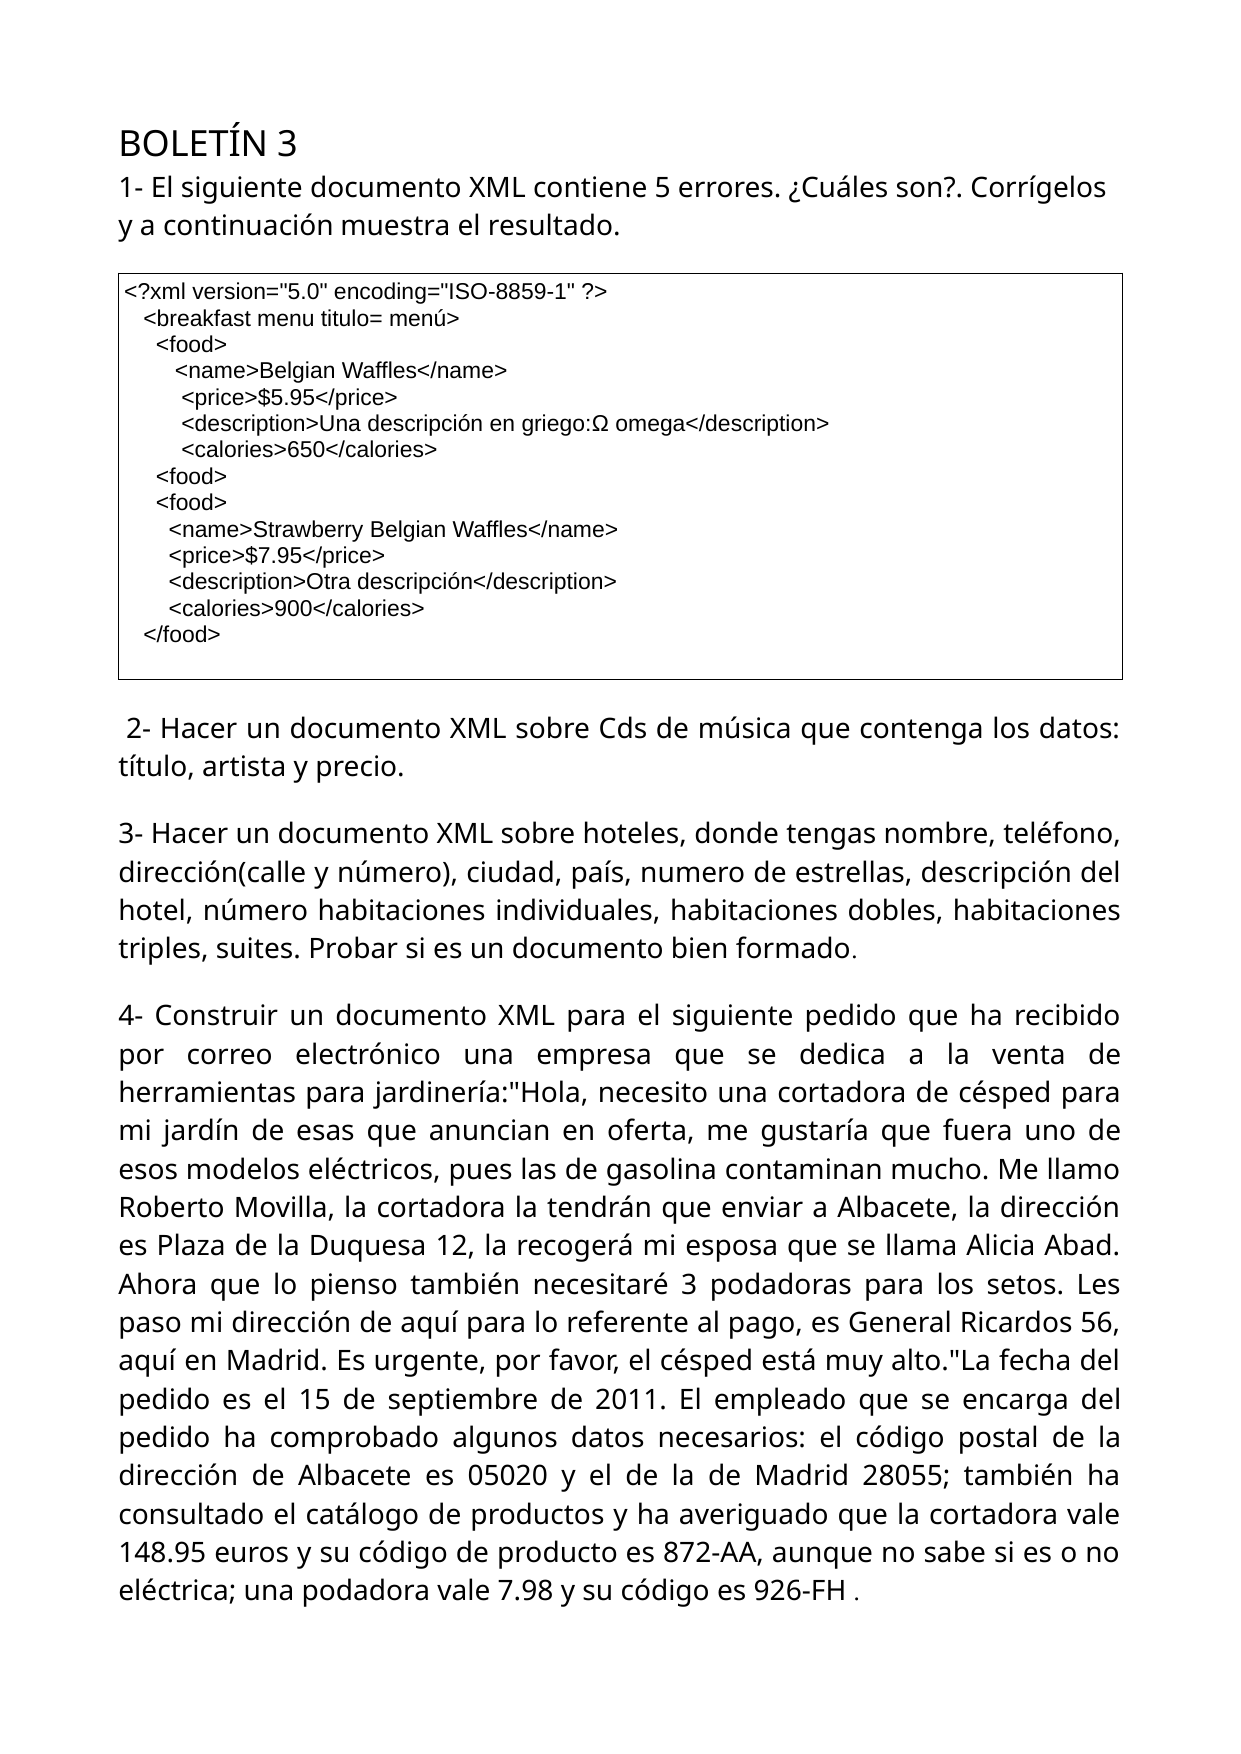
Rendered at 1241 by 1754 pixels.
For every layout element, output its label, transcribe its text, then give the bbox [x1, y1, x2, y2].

text 2- Hacer un documento XML sobre Cds de música que contenga los datos: título, artista y precio. [118, 708, 1122, 785]
text 4- Construir un documento XML para el siguiente pedido que ha recibido por correo electrónico una empresa que se dedica a la venta de herramientas para jardinería:"Hola, necesito una cortadora de césped para mi jardín de esas que anuncian en oferta, me gustaría que fuera uno de esos modelos eléctricos, pues las de gasolina contaminan mucho. Me llamo Roberto Movilla, la cortadora la tendrán que enviar a Albacete, la dirección es Plaza de la Duquesa 12, la recogerá mi esposa que se llama Alicia Abad. Ahora que lo pienso también necesitaré 3 podadoras para los setos. Les paso mi dirección de aquí para lo referente al pago, es General Ricardos 56, aquí en Madrid. Es urgente, por favor, el césped está muy alto."La fecha del pedido es el 15 de septiembre de 2011. El empleado que se encarga del pedido ha comprobado algunos datos necesarios: el código postal de la dirección de Albacete es 05020 y el de la de Madrid 28055; también ha consultado el catálogo de productos y ha averiguado que la cortadora vale 148.95 euros y su código de producto es 872-AA, aunque no sabe si es o no eléctrica; una podadora vale 7.98 y su código es 926-FH . [118, 996, 1122, 1609]
table_header <?xml version="5.0" encoding="ISO-8859-1" ?> <breakfast menu titulo= menú> <food> <name>Belgian Waffles</name> <price>$5.95</price> <description>Una descripción en griego:Ω omega</description> <calories>650</calories> <food> <food> <name>Strawberry Belgian Waffles</name> <price>$7.95</price> <description>Otra descripción</description> <calories>900</calories> </food> [119, 274, 1122, 679]
text 1- El siguiente documento XML contiene 5 errores. ¿Cuáles son?. Corrígelos y a continuación muestra el resultado. [118, 167, 1122, 244]
text 3- Hacer un documento XML sobre hoteles, donde tengas nombre, teléfono, dirección(calle y número), ciudad, país, numero de estrellas, descripción del hotel, número habitaciones individuales, habitaciones dobles, habitaciones triples, suites. Probar si es un documento bien formado. [118, 814, 1122, 967]
text BOLETÍN 3 [118, 118, 1122, 167]
